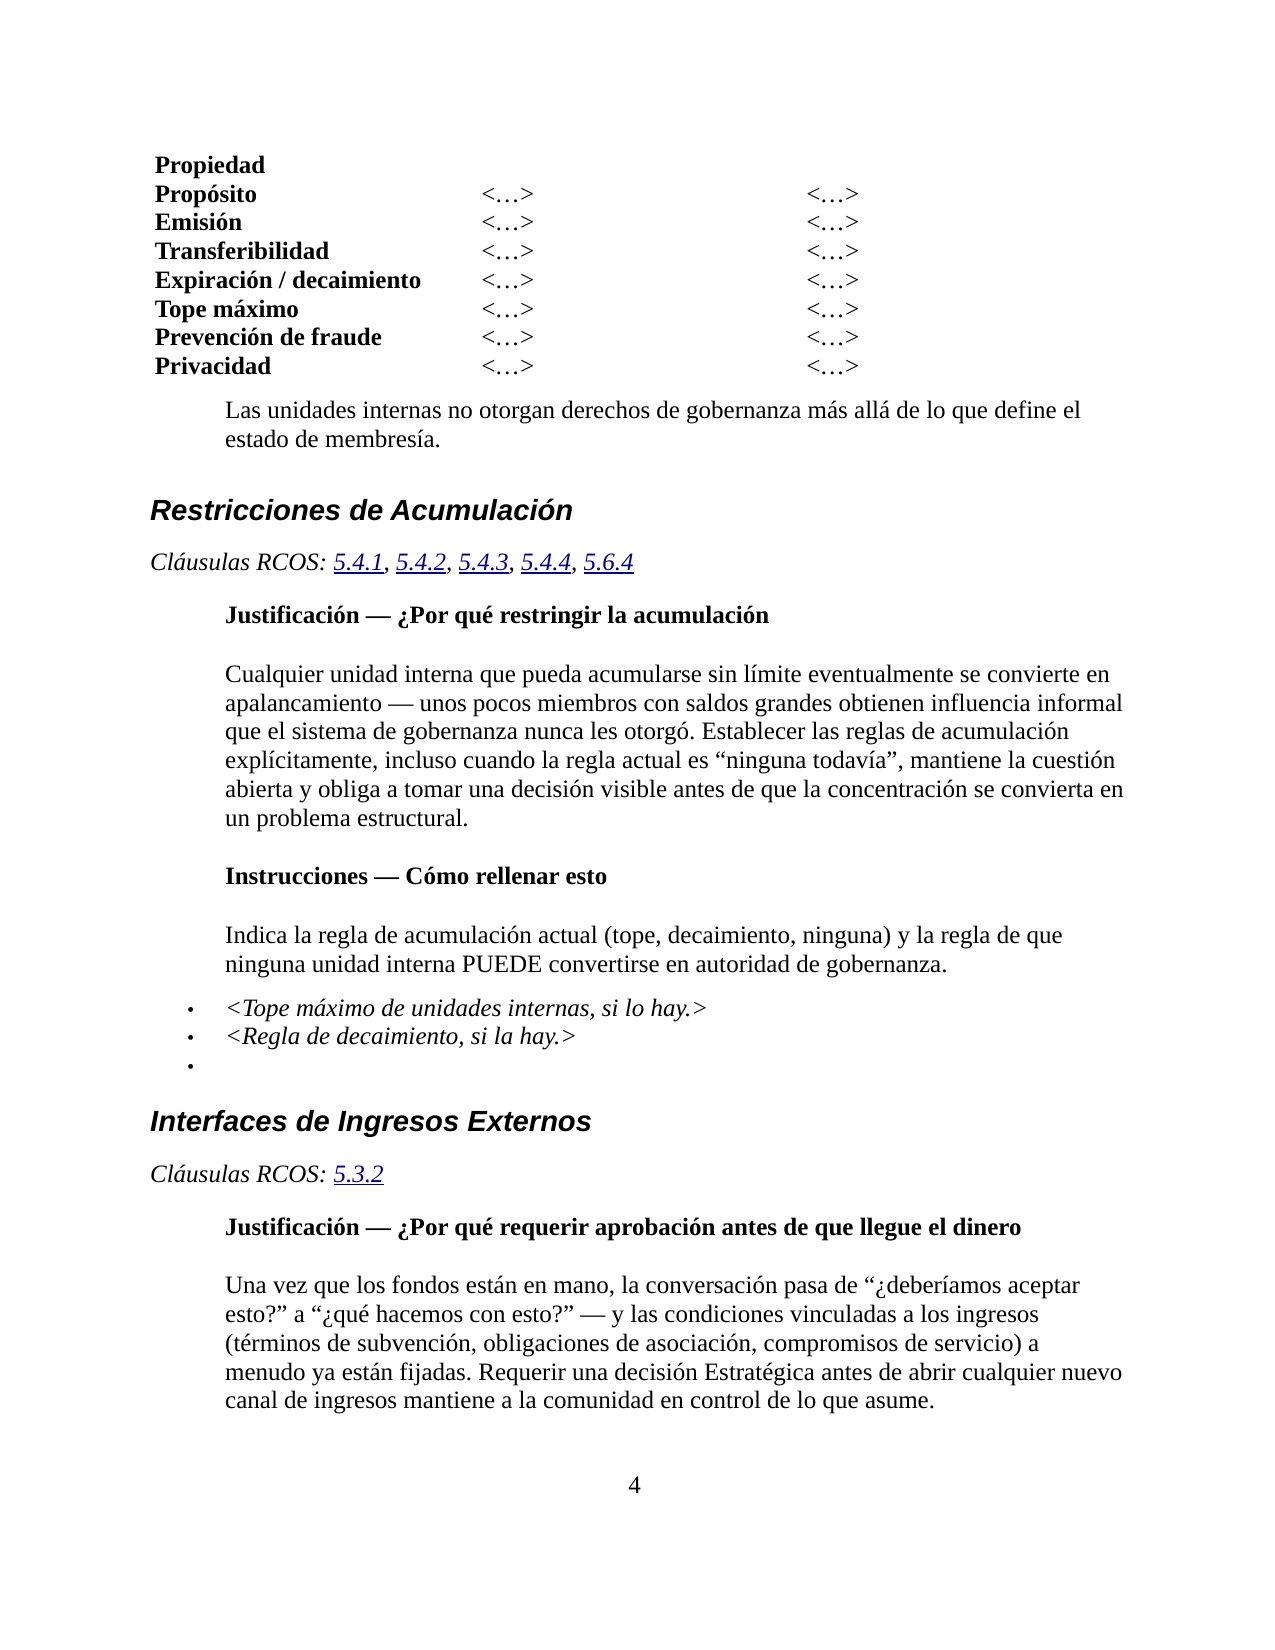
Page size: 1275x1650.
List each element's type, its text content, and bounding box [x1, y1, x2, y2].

table_cell Expiración / decaimiento [150, 265, 475, 294]
list <Regla de decaimiento, si la hay.> [187, 1021, 1125, 1050]
table_cell <…> [475, 208, 800, 236]
table_cell Privacidad [150, 351, 475, 380]
text Las unidades internas no otorgan derechos de gobernanza más allá de lo que define el estado de membresía. [225, 395, 1125, 452]
table_cell Tope máximo [150, 294, 475, 322]
text Justificación — ¿Por qué restringir la acumulación [225, 600, 1125, 629]
table_cell Prevención de fraude [150, 323, 475, 351]
table_cell <…> [800, 351, 1125, 380]
table_header Propiedad [150, 150, 475, 179]
table_cell <…> [475, 351, 800, 380]
table_cell <…> [475, 323, 800, 351]
table_cell <…> [475, 179, 800, 207]
table_cell <…> [800, 294, 1125, 322]
subtitle Interfaces de Ingresos Externos [150, 1104, 1125, 1137]
subtitle Restricciones de Acumulación [150, 492, 1125, 526]
table_cell <…> [475, 236, 800, 265]
text Una vez que los fondos están en mano, la conversación pasa de “¿deberíamos aceptar esto?” a “¿qué hacemos con esto?” — y las condiciones vinculadas a los ingresos (términos de subvención, obligaciones de asociación, compromisos de servicio) a menudo ya están fijadas. Requerir una decisión Estratégica antes de abrir cualquier nuevo canal de ingresos mantiene a la comunidad en control de lo que asume. [225, 1270, 1125, 1414]
text Instrucciones — Cómo rellenar esto [225, 861, 1125, 890]
text Justificación — ¿Por qué requerir aprobación antes de que llegue el dinero [225, 1212, 1125, 1240]
table_cell <…> [800, 323, 1125, 351]
table_cell Propósito [150, 179, 475, 207]
table_header [800, 150, 1125, 179]
table_cell <…> [800, 208, 1125, 236]
table_cell Emisión [150, 208, 475, 236]
table_cell <…> [800, 179, 1125, 207]
table_cell <…> [475, 265, 800, 294]
table_cell <…> [800, 236, 1125, 265]
list <Tope máximo de unidades internas, si lo hay.> [187, 993, 1125, 1021]
table_cell <…> [800, 265, 1125, 294]
text Cláusulas RCOS: 5.3.2 [150, 1159, 1125, 1188]
table_cell <…> [475, 294, 800, 322]
table_header [475, 150, 800, 179]
table_cell Transferibilidad [150, 236, 475, 265]
text Cualquier unidad interna que pueda acumularse sin límite eventualmente se convierte en apalancamiento — unos pocos miembros con saldos grandes obtienen influencia informal que el sistema de gobernanza nunca les otorgó. Establecer las reglas de acumulación explícitamente, incluso cuando la regla actual es “ninguna todavía”, mantiene la cuestión abierta y obliga a tomar una decisión visible antes de que la concentración se convierta en un problema estructural. [225, 659, 1125, 831]
text Cláusulas RCOS: 5.4.1, 5.4.2, 5.4.3, 5.4.4, 5.6.4 [150, 547, 1125, 576]
text Indica la regla de acumulación actual (tope, decaimiento, ninguna) y la regla de que ninguna unidad interna PUEDE convertirse en autoridad de gobernanza. [225, 920, 1125, 978]
